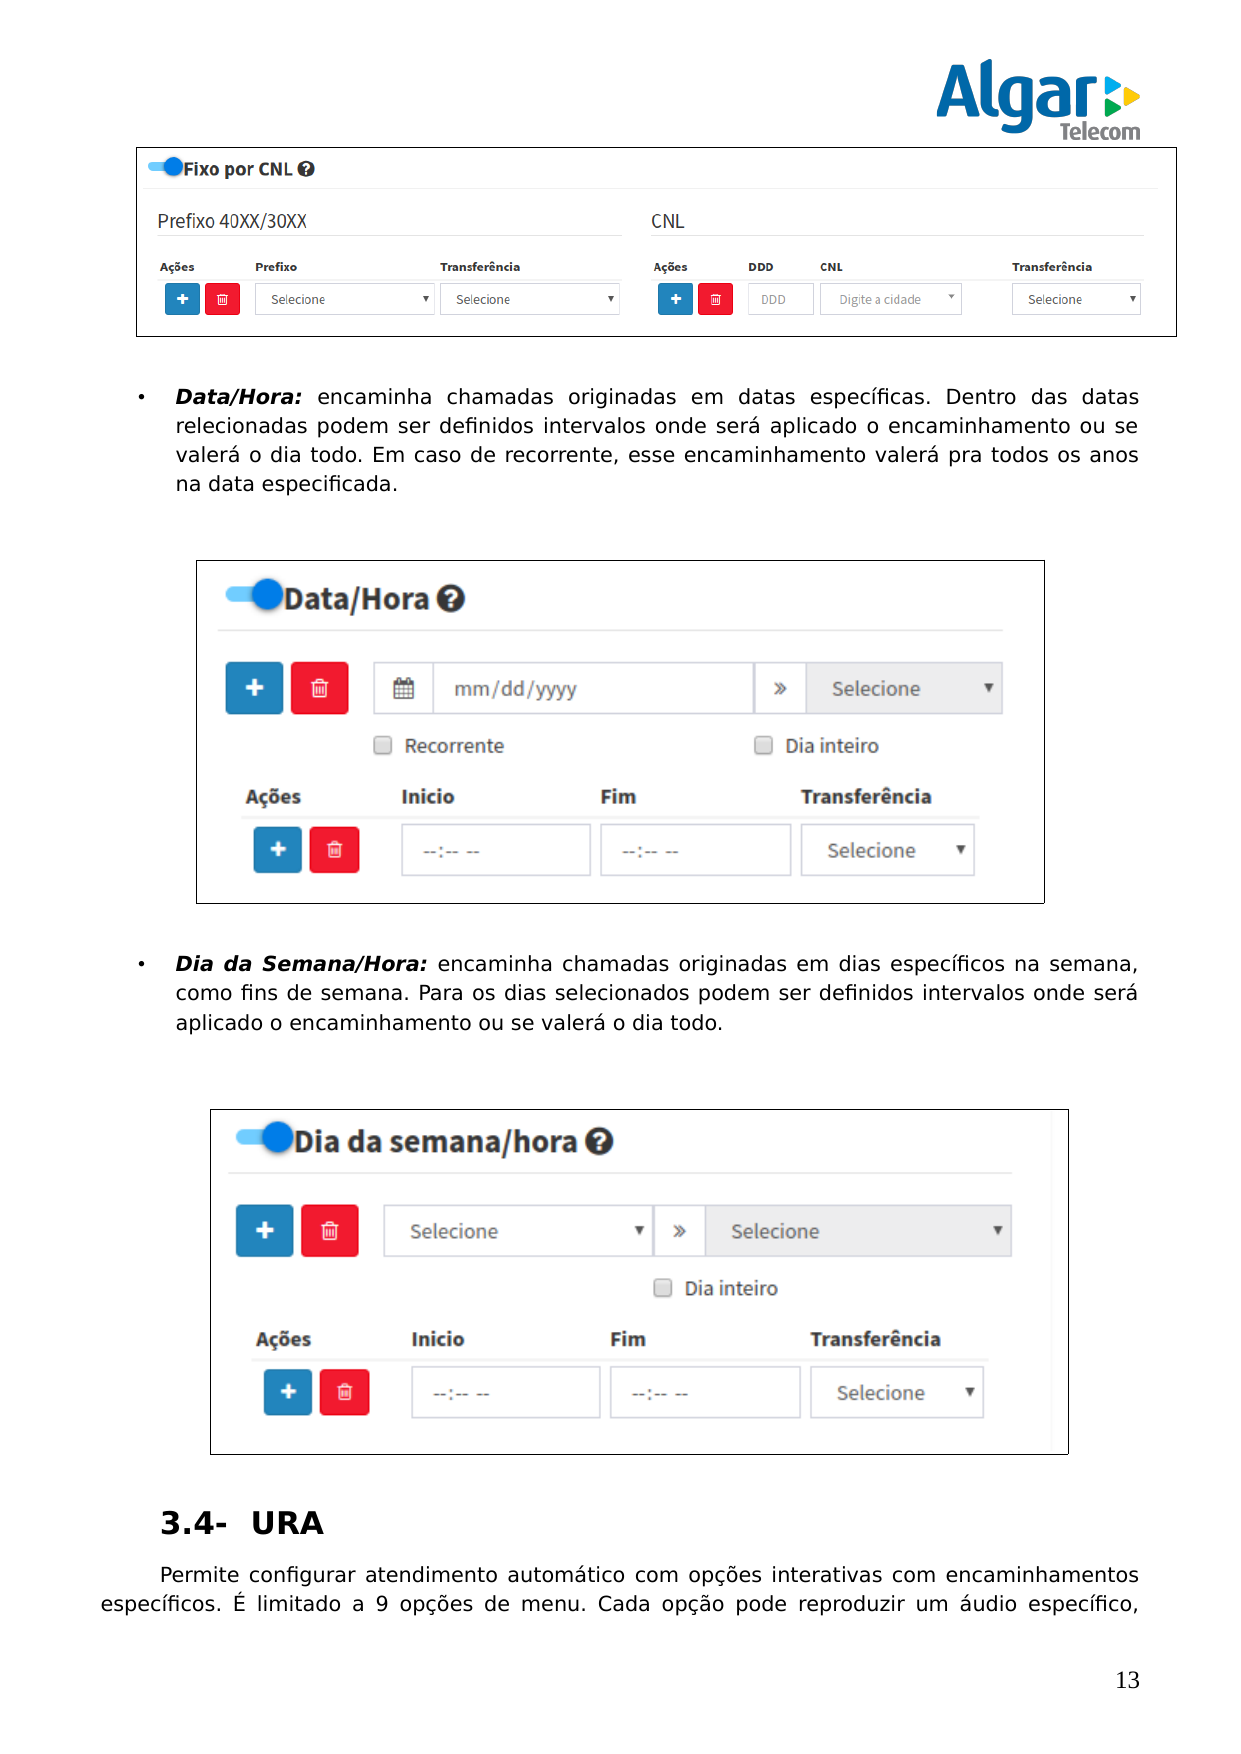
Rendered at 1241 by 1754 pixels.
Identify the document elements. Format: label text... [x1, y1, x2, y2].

picture [139, 150, 1173, 334]
picture [936, 59, 1140, 140]
subtitle URA [100, 1505, 1140, 1541]
picture [198, 562, 1042, 901]
picture [213, 1111, 1065, 1451]
list Data/Hora: encaminha chamadas originadas em datas específicas. Dentro das datas relecionadas podem ser definidos intervalos onde será aplicado o encaminhamento ou se valerá o dia todo. Em caso de recorrente, esse encaminhamento valerá pra todos os anos na data especificada. [138, 385, 1140, 497]
list Dia da Semana/Hora: encaminha chamadas originadas em dias específicos na semana, como fins de semana. Para os dias selecionados podem ser definidos intervalos onde será aplicado o encaminhamento ou se valerá o dia todo. [138, 952, 1140, 1035]
text Permite configurar atendimento automático com opções interativas com encaminhamentos específicos. É limitado a 9 opções de menu. Cada opção pode reproduzir um áudio específico, [100, 1563, 1140, 1617]
